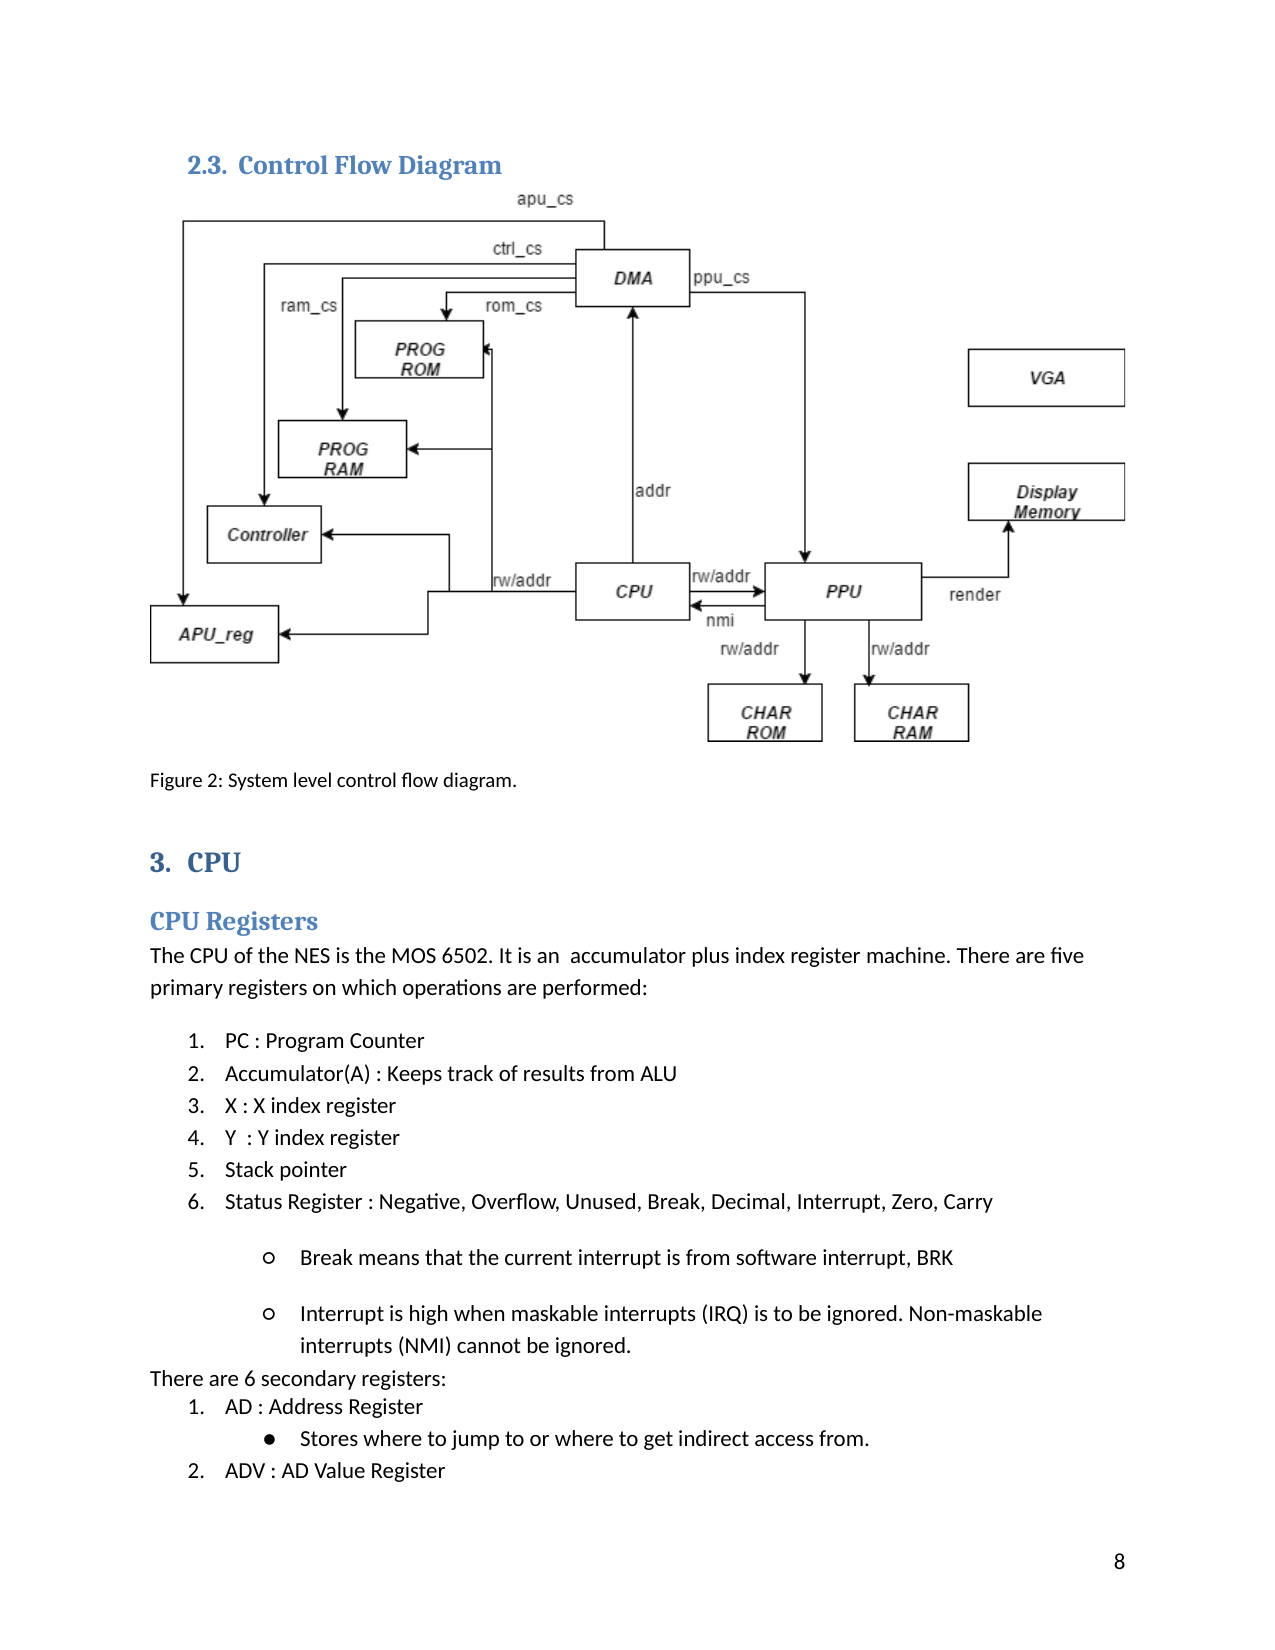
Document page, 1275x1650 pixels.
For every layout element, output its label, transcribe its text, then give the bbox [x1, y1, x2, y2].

list Y : Y index register [187, 1123, 1125, 1151]
subtitle CPU [150, 846, 1125, 880]
list ADV : AD Value Register [187, 1456, 1125, 1484]
list AD : Address Register [187, 1392, 1125, 1420]
list Status Register : Negative, Overflow, Unused, Break, Decimal, Interrupt, Zero, Carry [187, 1187, 1125, 1215]
subtitle Control Flow Diagram [187, 150, 1125, 181]
list Accumulator(A) : Keeps track of results from ALU [187, 1059, 1125, 1087]
list X : X index register [187, 1091, 1125, 1119]
list Break means that the current interrupt is from software interrupt, BRK [262, 1243, 1125, 1271]
text There are 6 secondary registers: [150, 1364, 1125, 1392]
list Stores where to jump to or where to get indirect access from. [262, 1424, 1125, 1452]
picture [150, 185, 1125, 742]
text Figure 2: System level control flow diagram. [150, 767, 1125, 792]
text The CPU of the NES is the MOS 6502. It is an accumulator plus index register machine. There are five primary registers on which operations are performed: [150, 941, 1125, 1001]
list Stack pointer [187, 1155, 1125, 1183]
list PC : Program Counter [187, 1026, 1125, 1054]
list Interrupt is high when maskable interrupts (IRQ) is to be ignored. Non-maskable interrupts (NMI) cannot be ignored. [262, 1299, 1125, 1360]
subtitle CPU Registers [150, 906, 1125, 937]
